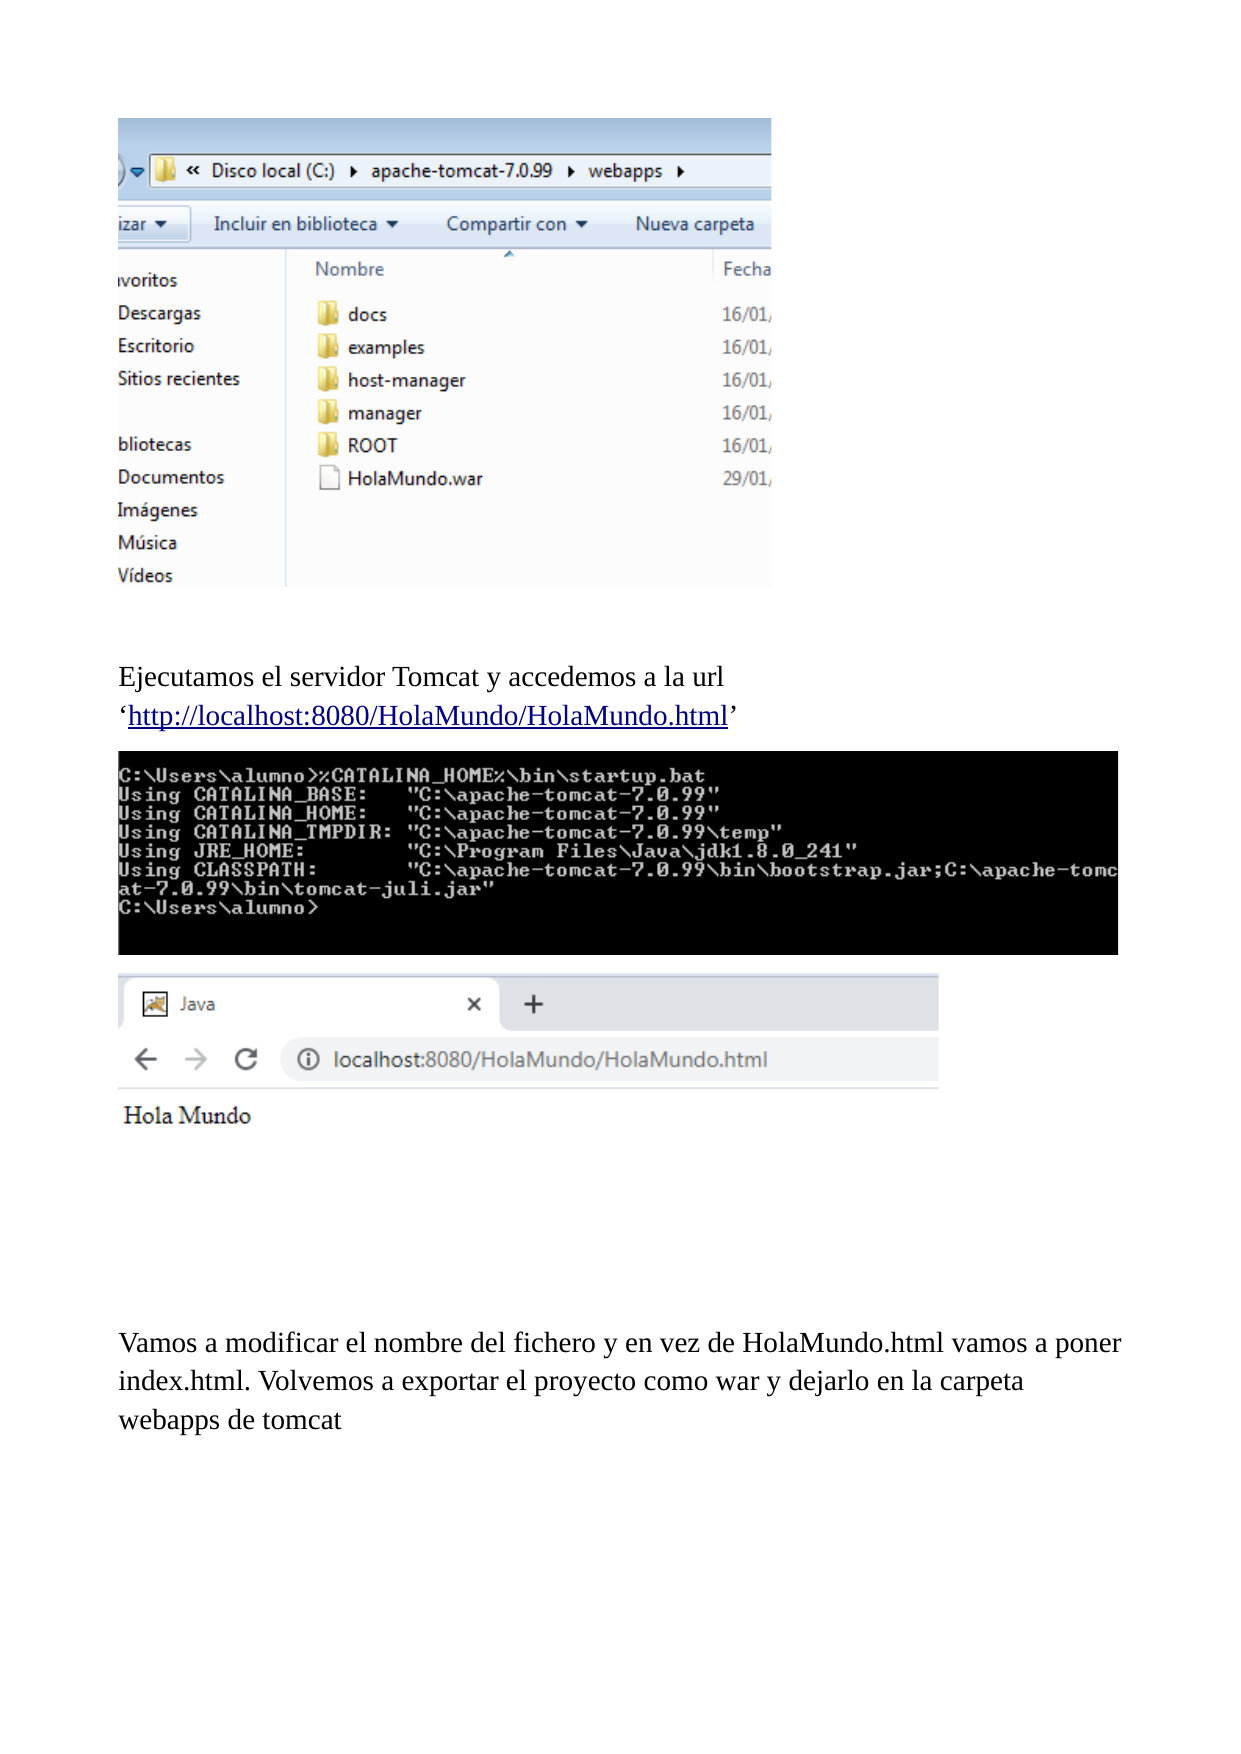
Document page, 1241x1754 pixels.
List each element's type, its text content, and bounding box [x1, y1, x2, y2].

picture [118, 973, 939, 1306]
text Ejecutamos el servidor Tomcat y accedemos a la url ‘http://localhost:8080/HolaMundo/HolaMundo.html’ [118, 659, 1122, 732]
picture [118, 751, 1119, 955]
picture [118, 118, 772, 587]
text Vamos a modificar el nombre del fichero y en vez de HolaMundo.html vamos a poner index.html. Volvemos a exportar el proyecto como war y dejarlo en la carpeta webapps de tomcat [118, 1325, 1122, 1435]
